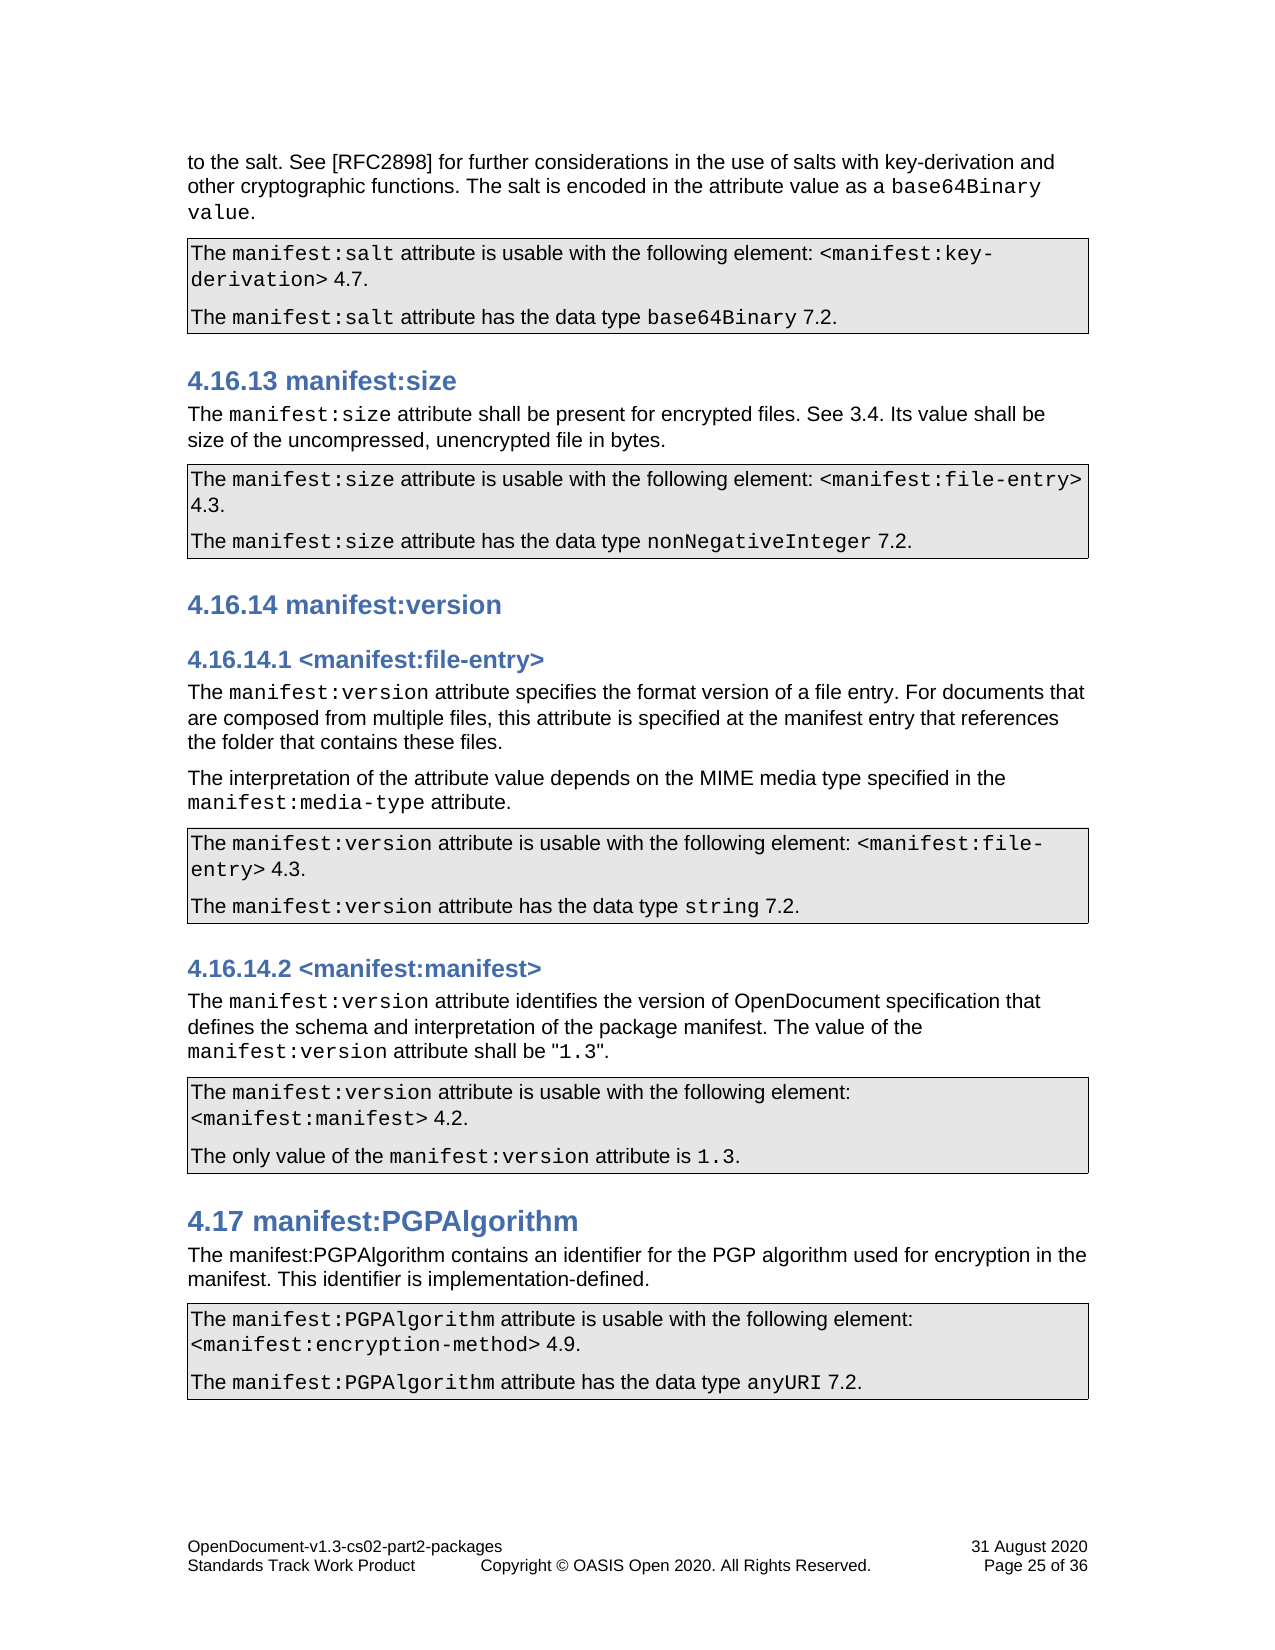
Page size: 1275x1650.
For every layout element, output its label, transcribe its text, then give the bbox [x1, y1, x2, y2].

list The manifest:version attribute has the data type string 7.2. [188, 891, 1088, 923]
subtitle manifest:size [187, 364, 1088, 396]
text The manifest:size attribute shall be present for encrypted files. See 3.4. Its value shall be size of the uncompressed, unencrypted file in bytes. [187, 402, 1088, 452]
text The manifest:version attribute identifies the version of OpenDocument specification that defines the schema and interpretation of the package manifest. The value of the manifest:version attribute shall be "1.3". [187, 989, 1088, 1065]
text The manifest:version attribute specifies the format version of a file entry. For documents that are composed from multiple files, this attribute is specified at the manifest entry that references the folder that contains these files. [187, 680, 1088, 753]
list The manifest:salt attribute has the data type base64Binary 7.2. [188, 301, 1088, 333]
subtitle <manifest:file-entry> [187, 645, 1088, 674]
subtitle manifest:version [187, 589, 1088, 620]
list The manifest:PGPAlgorithm attribute has the data type anyURI 7.2. [188, 1367, 1088, 1399]
subtitle <manifest:manifest> [187, 954, 1088, 983]
text to the salt. See [RFC2898] for further considerations in the use of salts with key-derivation and other cryptographic functions. The salt is encoded in the attribute value as a base64Binary value. [187, 150, 1088, 226]
list The manifest:size attribute is usable with the following element: <manifest:file-entry> 4.3. [188, 465, 1088, 517]
list The manifest:version attribute is usable with the following element: <manifest:file-entry> 4.3. [188, 829, 1088, 882]
list The manifest:PGPAlgorithm attribute is usable with the following element: <manifest:encryption-method> 4.9. [188, 1304, 1088, 1358]
list The manifest:version attribute is usable with the following element: <manifest:manifest> 4.2. [188, 1078, 1088, 1132]
list The only value of the manifest:version attribute is 1.3. [188, 1141, 1088, 1173]
list The manifest:salt attribute is usable with the following element: <manifest:key-derivation> 4.7. [188, 239, 1088, 292]
list The manifest:size attribute has the data type nonNegativeInteger 7.2. [188, 526, 1088, 558]
text The manifest:PGPAlgorithm contains an identifier for the PGP algorithm used for encryption in the manifest. This identifier is implementation-defined. [187, 1243, 1088, 1291]
text The interpretation of the attribute value depends on the MIME media type specified in the manifest:media-type attribute. [187, 766, 1088, 815]
subtitle manifest:PGPAlgorithm [187, 1204, 1088, 1237]
